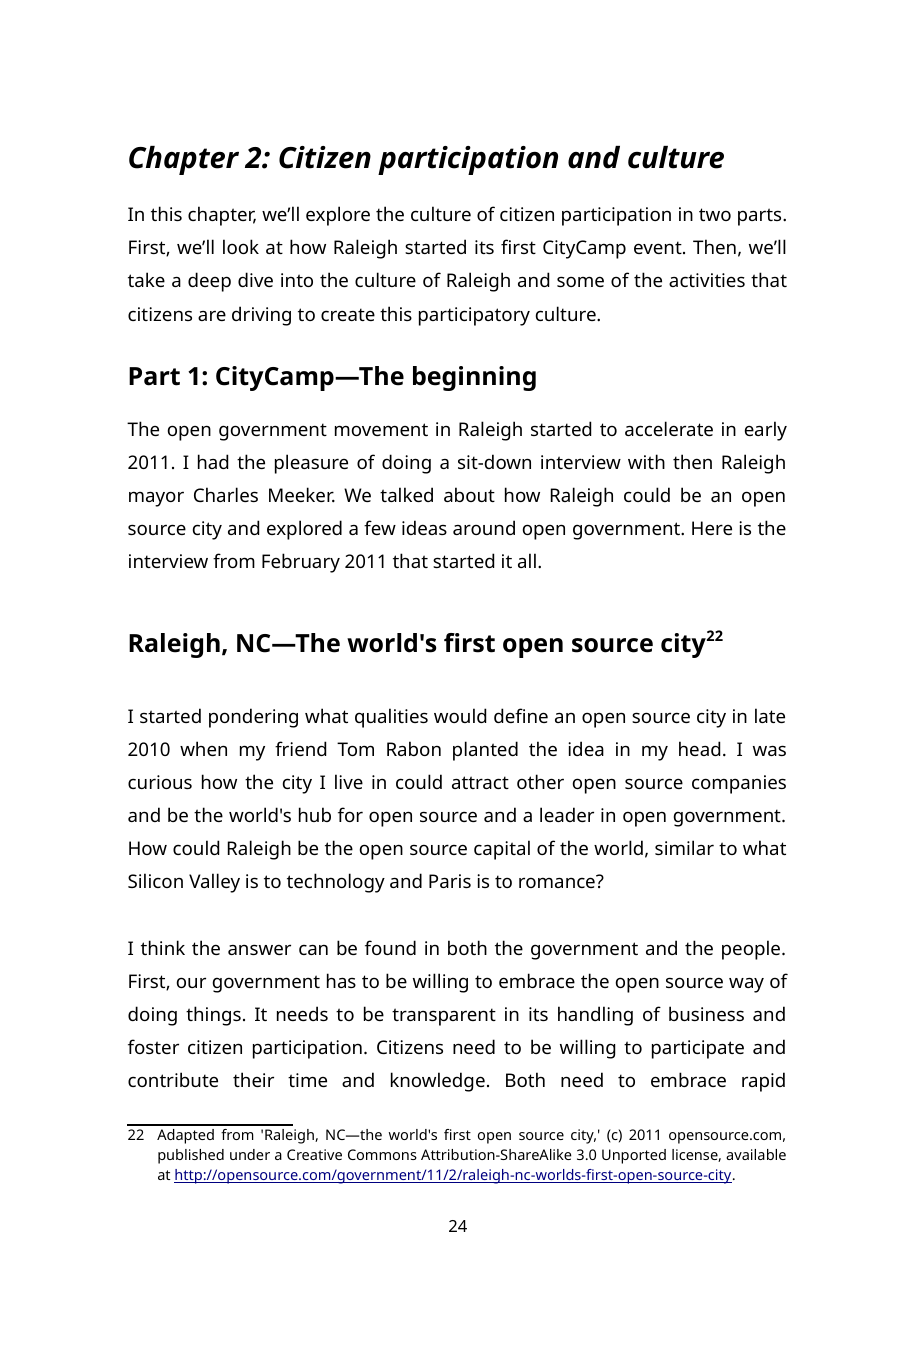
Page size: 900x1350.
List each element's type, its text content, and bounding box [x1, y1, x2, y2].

subtitle Chapter 2: Citizen participation and culture [127, 137, 787, 177]
text Adapted from 'Raleigh, NC—the world's first open source city,' (c) 2011 opensource.com, published under a Creative Commons Attribution-ShareAlike 3.0 Unported license, available at http://opensource.com/government/11/2/raleigh-nc-worlds-first-open-source-city. [127, 1125, 787, 1185]
subtitle Raleigh, NC—The world's first open source city [127, 626, 787, 660]
text I started pondering what qualities would define an open source city in late 2010 when my friend Tom Rabon planted the idea in my head. I was curious how the city I live in could attract other open source companies and be the world's hub for open source and a leader in open government. How could Raleigh be the open source capital of the world, similar to what Silicon Valley is to technology and Paris is to romance? [127, 703, 787, 894]
text The open government movement in Raleigh started to accelerate in early 2011. I had the pleasure of doing a sit-down interview with then Raleigh mayor Charles Meeker. We talked about how Raleigh could be an open source city and explored a few ideas around open government. Here is the interview from February 2011 that started it all. [127, 416, 787, 574]
subtitle Part 1: CityCamp—The beginning [127, 359, 787, 393]
text In this chapter, we’ll explore the culture of citizen participation in two parts. First, we’ll look at how Raleigh started its first CityCamp event. Then, we’ll take a deep dive into the culture of Raleigh and some of the activities that citizens are driving to create this participatory culture. [127, 202, 787, 326]
text I think the answer can be found in both the government and the people. First, our government has to be willing to embrace the open source way of doing things. It needs to be transparent in its handling of business and foster citizen participation. Citizens need to be willing to participate and contribute their time and knowledge. Both need to embrace rapid [127, 935, 787, 1093]
